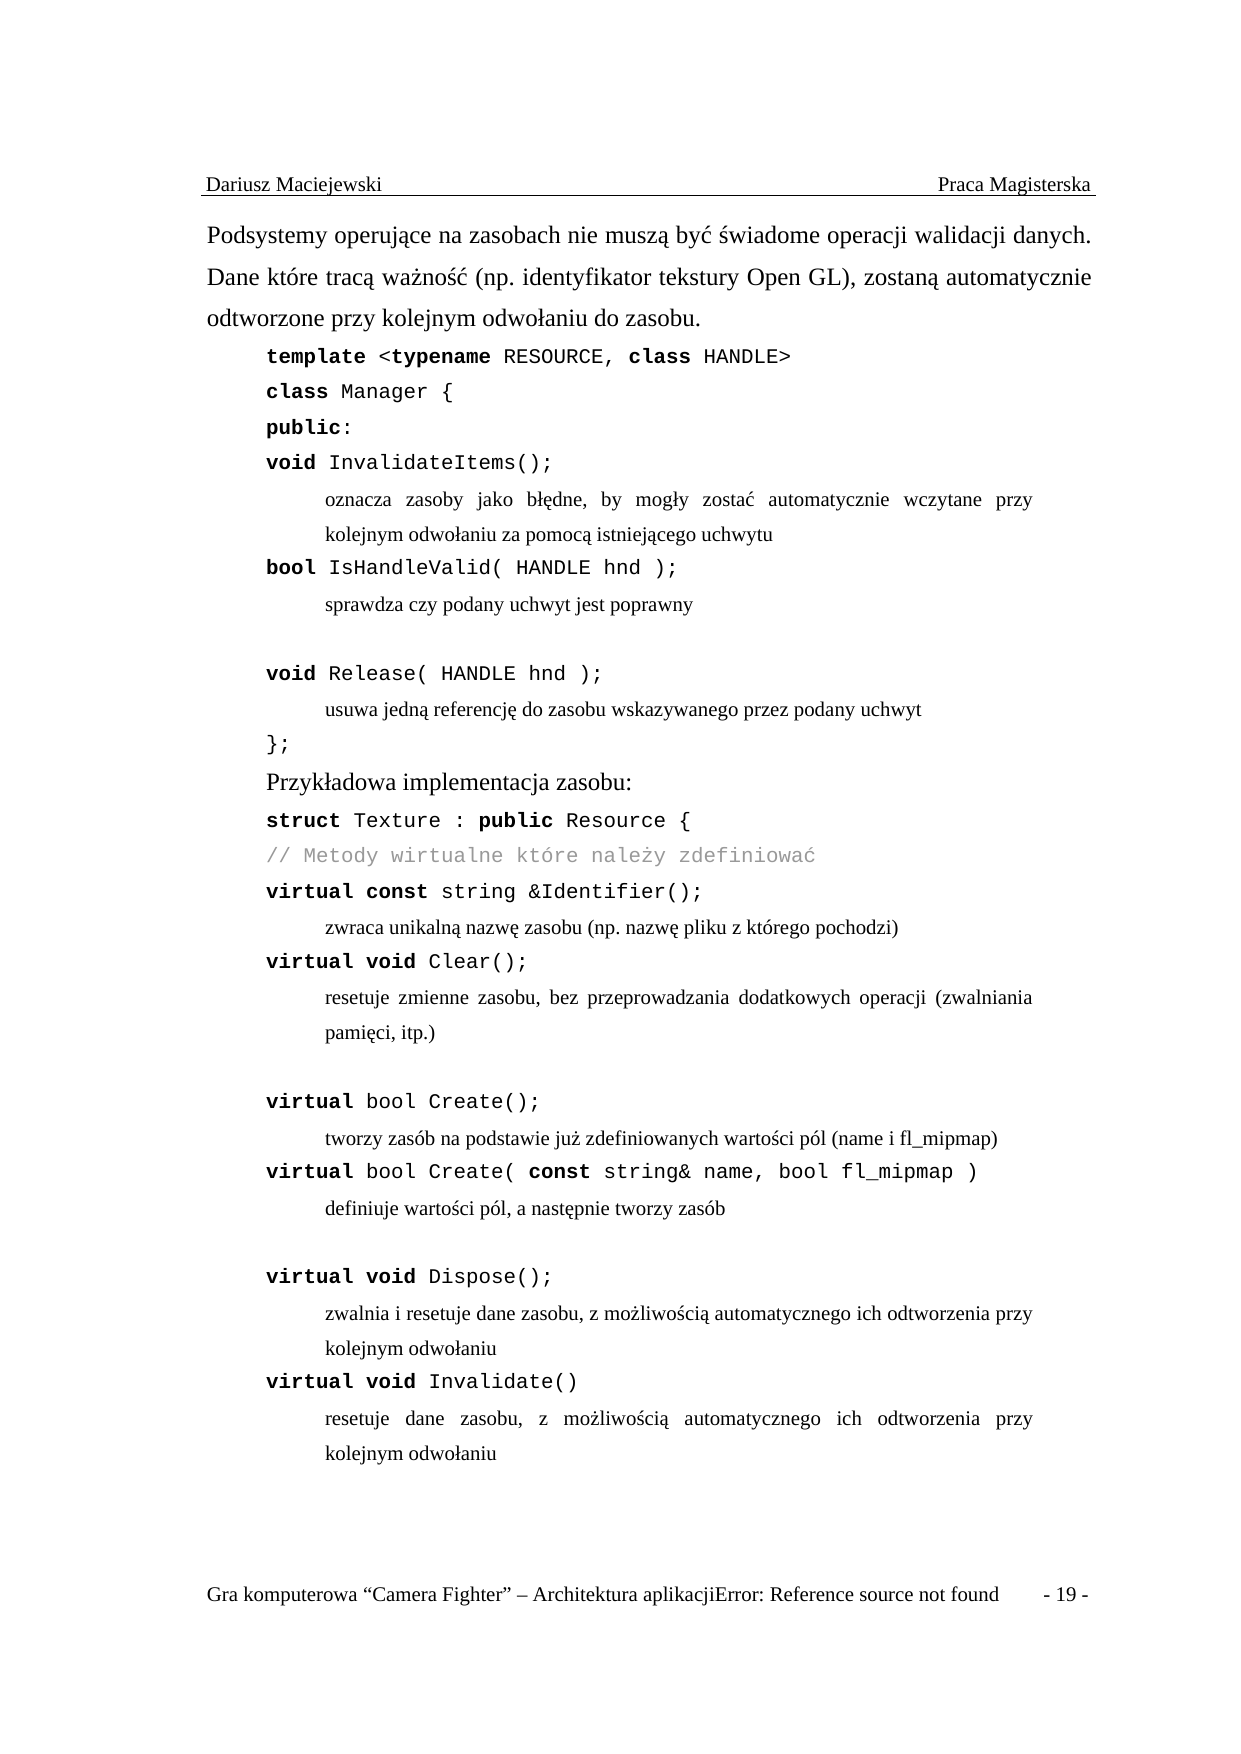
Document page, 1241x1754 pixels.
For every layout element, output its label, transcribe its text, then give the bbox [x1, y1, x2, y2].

text zwalnia i resetuje dane zasobu, z możliwością automatycznego ich odtworzenia przy kolejnym odwołaniu [325, 1302, 1033, 1360]
text virtual bool Create(); [266, 1091, 1033, 1114]
text resetuje dane zasobu, z możliwością automatycznego ich odtworzenia przy kolejnym odwołaniu [325, 1407, 1033, 1464]
text void Release( HANDLE hnd ); [266, 663, 1033, 686]
text Przykładowa implementacja zasobu: [207, 768, 1092, 796]
text Podsystemy operujące na zasobach nie muszą być świadome operacji walidacji danych. Dane które tracą ważność (np. identyfikator tekstury Open GL), zostaną automatycznie odtworzone przy kolejnym odwołaniu do zasobu. [207, 221, 1092, 332]
text virtual bool Create( const string& name, bool fl_mipmap ) [266, 1161, 1033, 1185]
text definiuje wartości pól, a następnie tworzy zasób [325, 1196, 1033, 1219]
text zwraca unikalną nazwę zasobu (np. nazwę pliku z którego pochodzi) [325, 916, 1033, 939]
text resetuje zmienne zasobu, bez przeprowadzania dodatkowych operacji (zwalniania pamięci, itp.) [325, 986, 1033, 1044]
text // Metody wirtualne które należy zdefiniować [266, 845, 1033, 869]
text bool IsHandleValid( HANDLE hnd ); [266, 557, 1033, 581]
text class Manager { [266, 382, 1033, 405]
text virtual void Clear(); [266, 951, 1033, 974]
text void InvalidateItems(); [266, 452, 1033, 476]
text template <typename RESOURCE, class HANDLE> [266, 346, 1033, 370]
text public: [266, 417, 1033, 441]
text oznacza zasoby jako błędne, by mogły zostać automatycznie wczytane przy kolejnym odwołaniu za pomocą istniejącego uchwytu [325, 488, 1033, 546]
text virtual void Dispose(); [266, 1267, 1033, 1290]
text virtual void Invalidate() [266, 1371, 1033, 1395]
text virtual const string &Identifier(); [266, 881, 1033, 904]
text tworzy zasób na podstawie już zdefiniowanych wartości pól (name i fl_mipmap) [325, 1126, 1033, 1149]
text usuwa jedną referencję do zasobu wskazywanego przez podany uchwyt [325, 698, 1033, 721]
text struct Texture : public Resource { [266, 810, 1033, 833]
text }; [266, 733, 1033, 756]
text sprawdza czy podany uchwyt jest poprawny [325, 593, 1033, 616]
